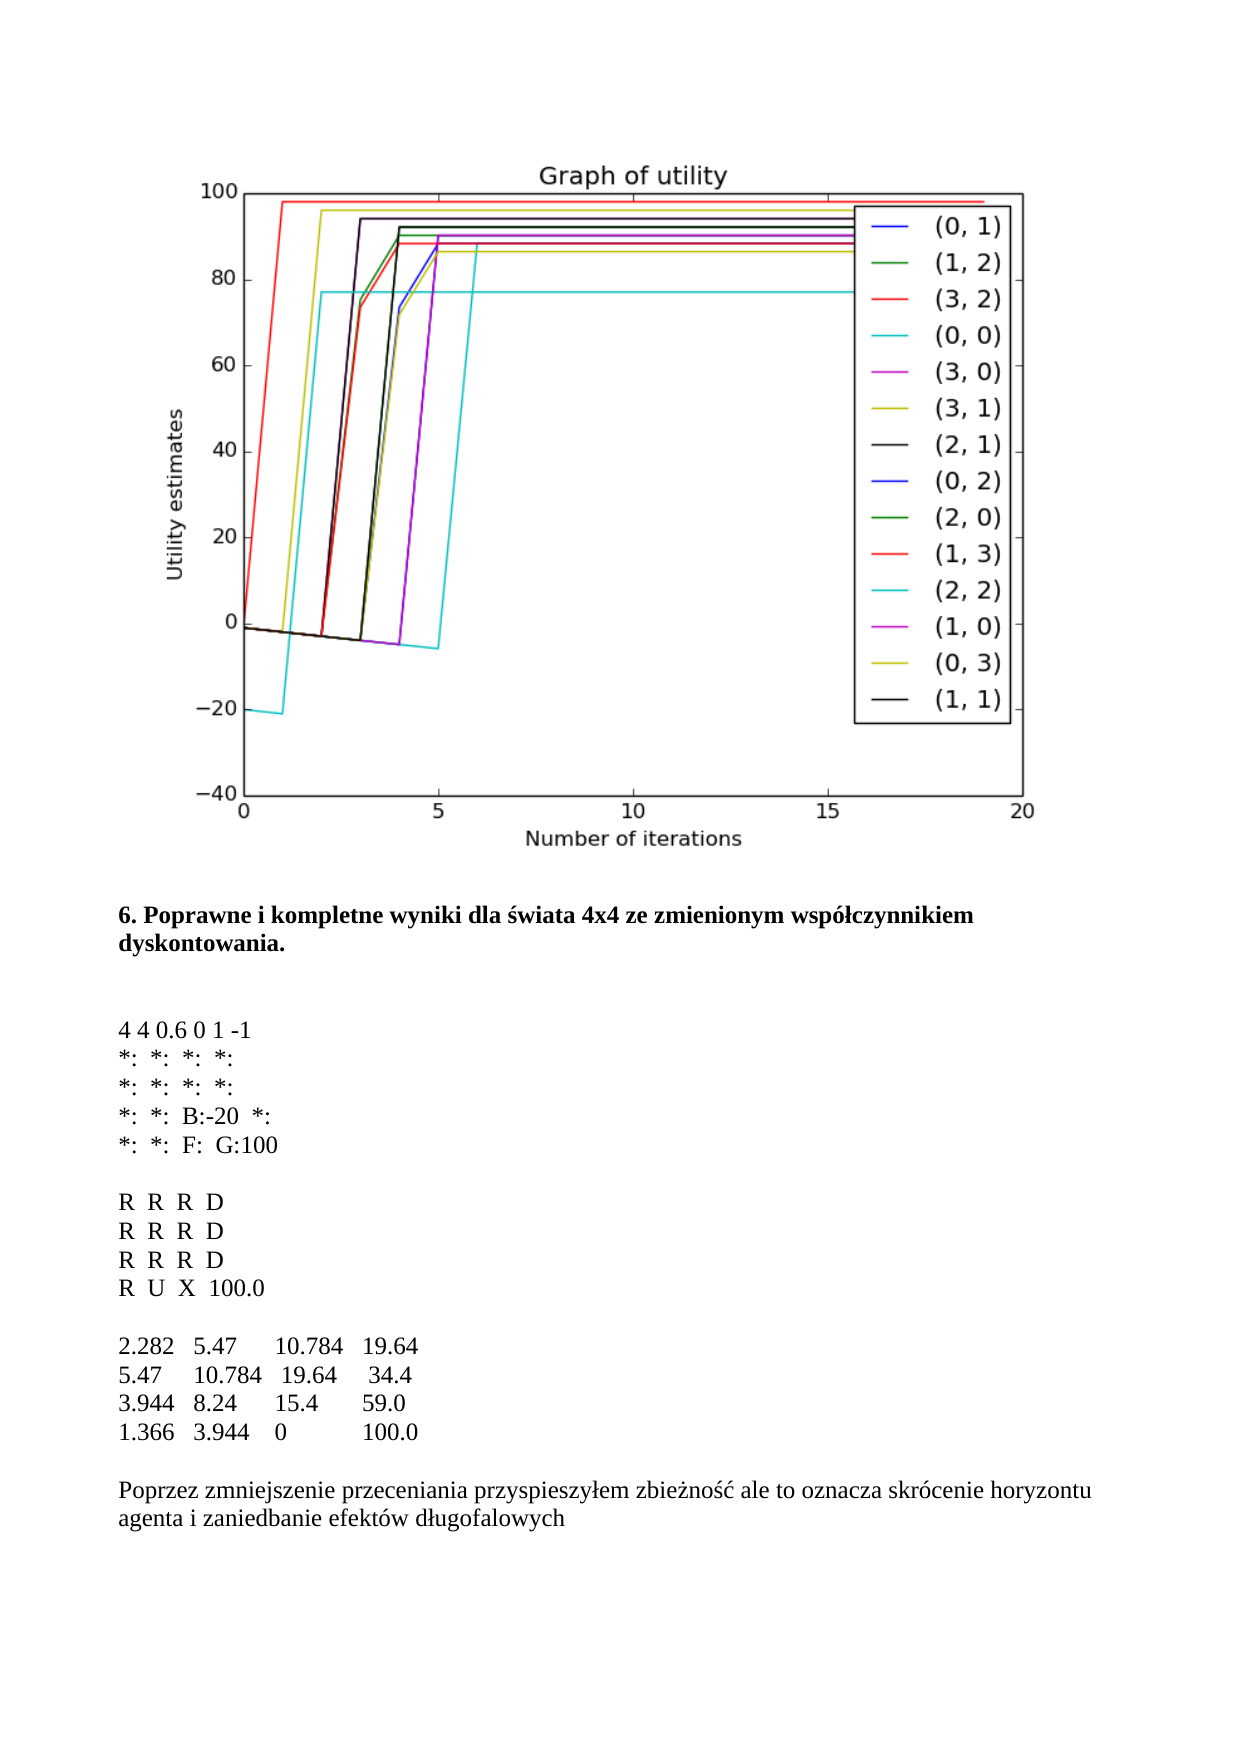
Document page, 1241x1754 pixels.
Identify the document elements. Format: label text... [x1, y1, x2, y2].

text 2.282 5.47 10.784 19.64 [118, 1331, 1122, 1360]
text 6. Poprawne i kompletne wyniki dla świata 4x4 ze zmienionym współczynnikiem dyskontowania. [118, 900, 1122, 957]
text R R R D [118, 1245, 1122, 1273]
text R R R D [118, 1187, 1122, 1216]
text Poprzez zmniejszenie przeceniania przyspieszyłem zbieżność ale to oznacza skrócenie horyzontu agenta i zaniedbanie efektów długofalowych [118, 1475, 1122, 1532]
text 4 4 0.6 0 1 -1 [118, 1015, 1122, 1043]
text 1.366 3.944 0 100.0 [118, 1417, 1122, 1446]
text *: *: F: G:100 [118, 1130, 1122, 1158]
text R U X 100.0 [118, 1273, 1122, 1302]
text 3.944 8.24 15.4 59.0 [118, 1388, 1122, 1417]
picture [118, 118, 1123, 871]
text R R R D [118, 1216, 1122, 1245]
text 5.47 10.784 19.64 34.4 [118, 1360, 1122, 1388]
text *: *: *: *: [118, 1072, 1122, 1101]
text *: *: *: *: [118, 1043, 1122, 1072]
text *: *: B:-20 *: [118, 1101, 1122, 1130]
